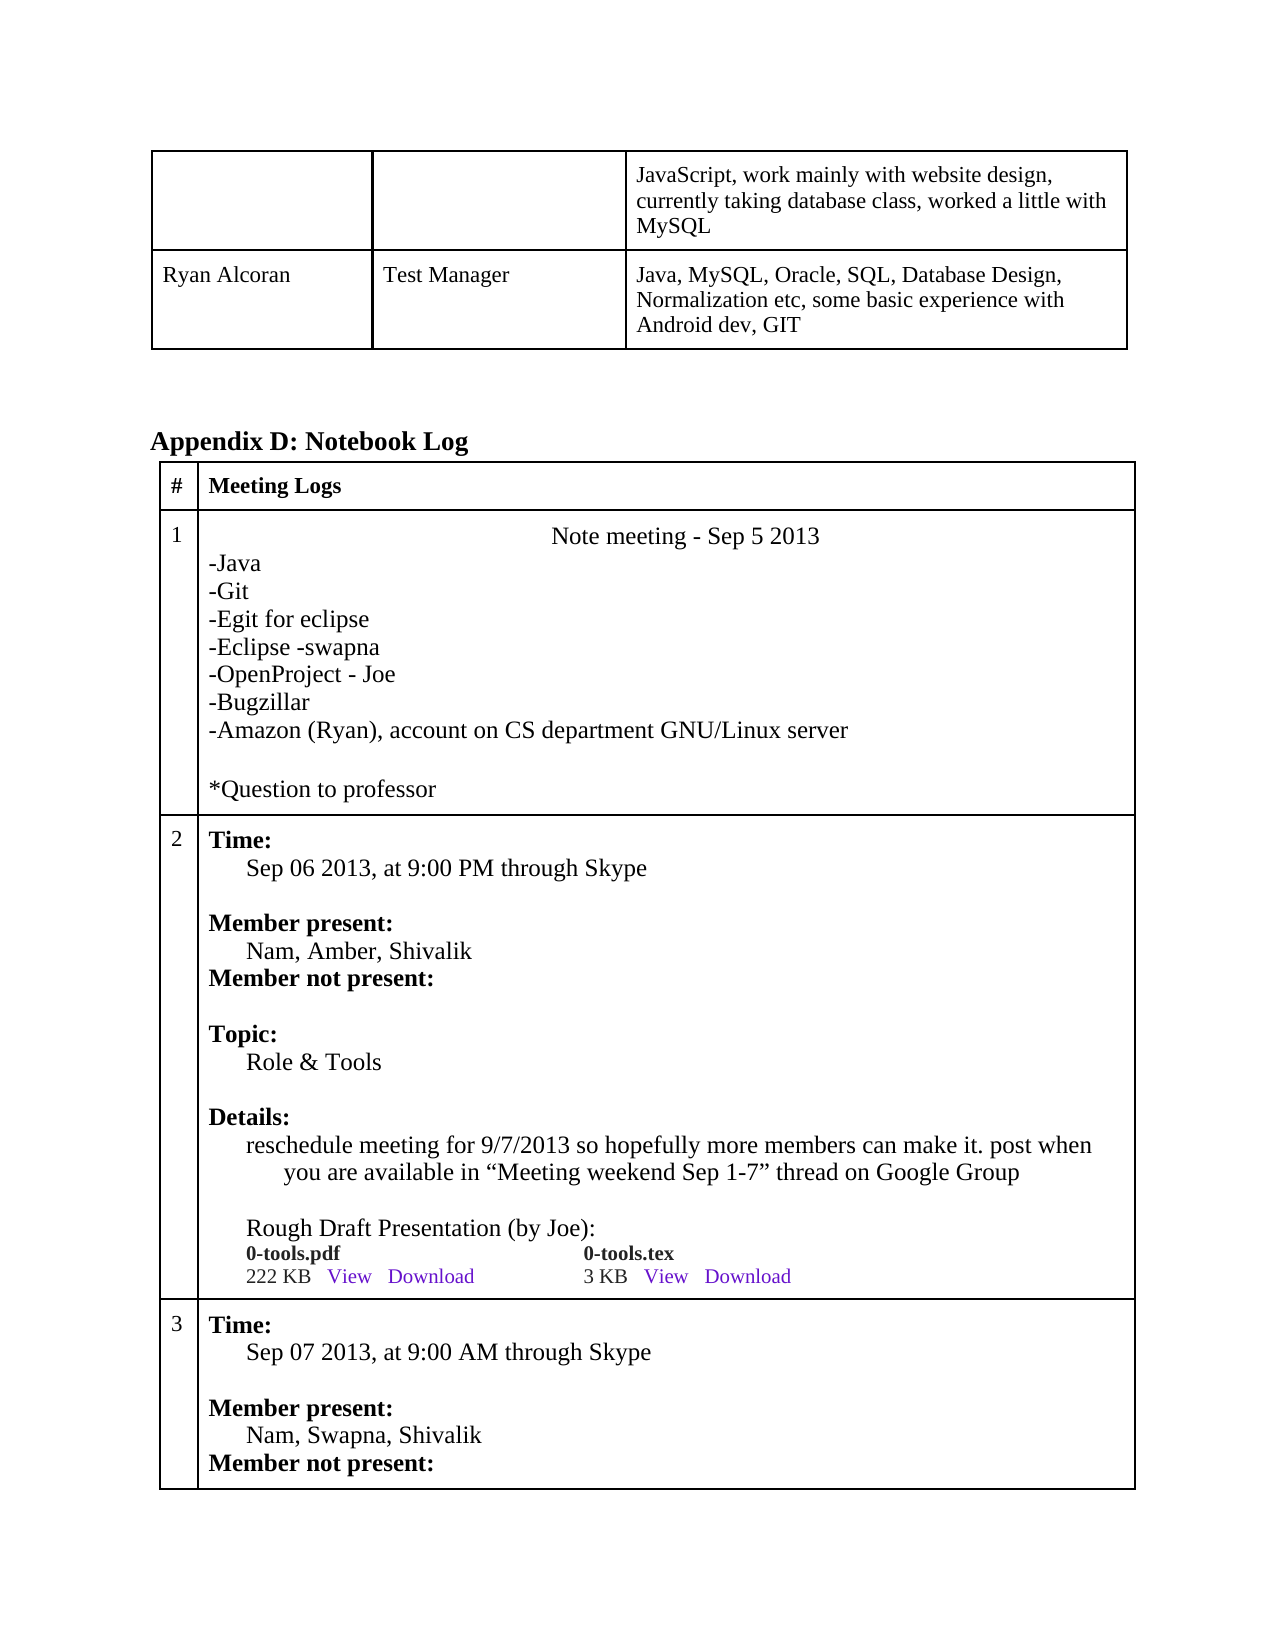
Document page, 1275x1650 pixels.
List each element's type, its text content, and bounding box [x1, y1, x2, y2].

table_cell [153, 152, 371, 249]
table_cell Time: Sep 07 2013, at 9:00 AM through Skype Member present: Nam, Swapna, Shivalik Member not present: [199, 1300, 1134, 1487]
table_cell Test Manager [374, 251, 625, 348]
table_cell 3 [161, 1300, 197, 1487]
table_cell Time: Sep 06 2013, at 9:00 PM through Skype Member present: Nam, Amber, Shivalik Member not present: Topic: Role & Tools Details: reschedule meeting for 9/7/2013 so hopefully more members can make it. post when you are available in “Meeting weekend Sep 1-7” thread on Google Group Rough Draft Presentation (by Joe): 0-tools.pdf 0-tools.tex 222 KB View Download 3 KB View Download [199, 816, 1134, 1298]
table_cell [374, 152, 625, 249]
table_header # [161, 463, 197, 509]
table_cell Ryan Alcoran [153, 251, 371, 348]
subtitle Appendix D: Notebook Log [150, 427, 1125, 457]
table_cell 1 [161, 511, 197, 813]
table_cell 2 [161, 816, 197, 1298]
table_cell Java, MySQL, Oracle, SQL, Database Design, Normalization etc, some basic experience with Android dev, GIT [627, 251, 1126, 348]
table_header Meeting Logs [199, 463, 1134, 509]
table_cell JavaScript, work mainly with website design, currently taking database class, worked a little with MySQL [627, 152, 1126, 249]
table_cell Note meeting - Sep 5 2013 -Java -Git -Egit for eclipse -Eclipse -swapna -OpenProject - Joe -Bugzillar -Amazon (Ryan), account on CS department GNU/Linux server *Question to professor [199, 511, 1134, 813]
